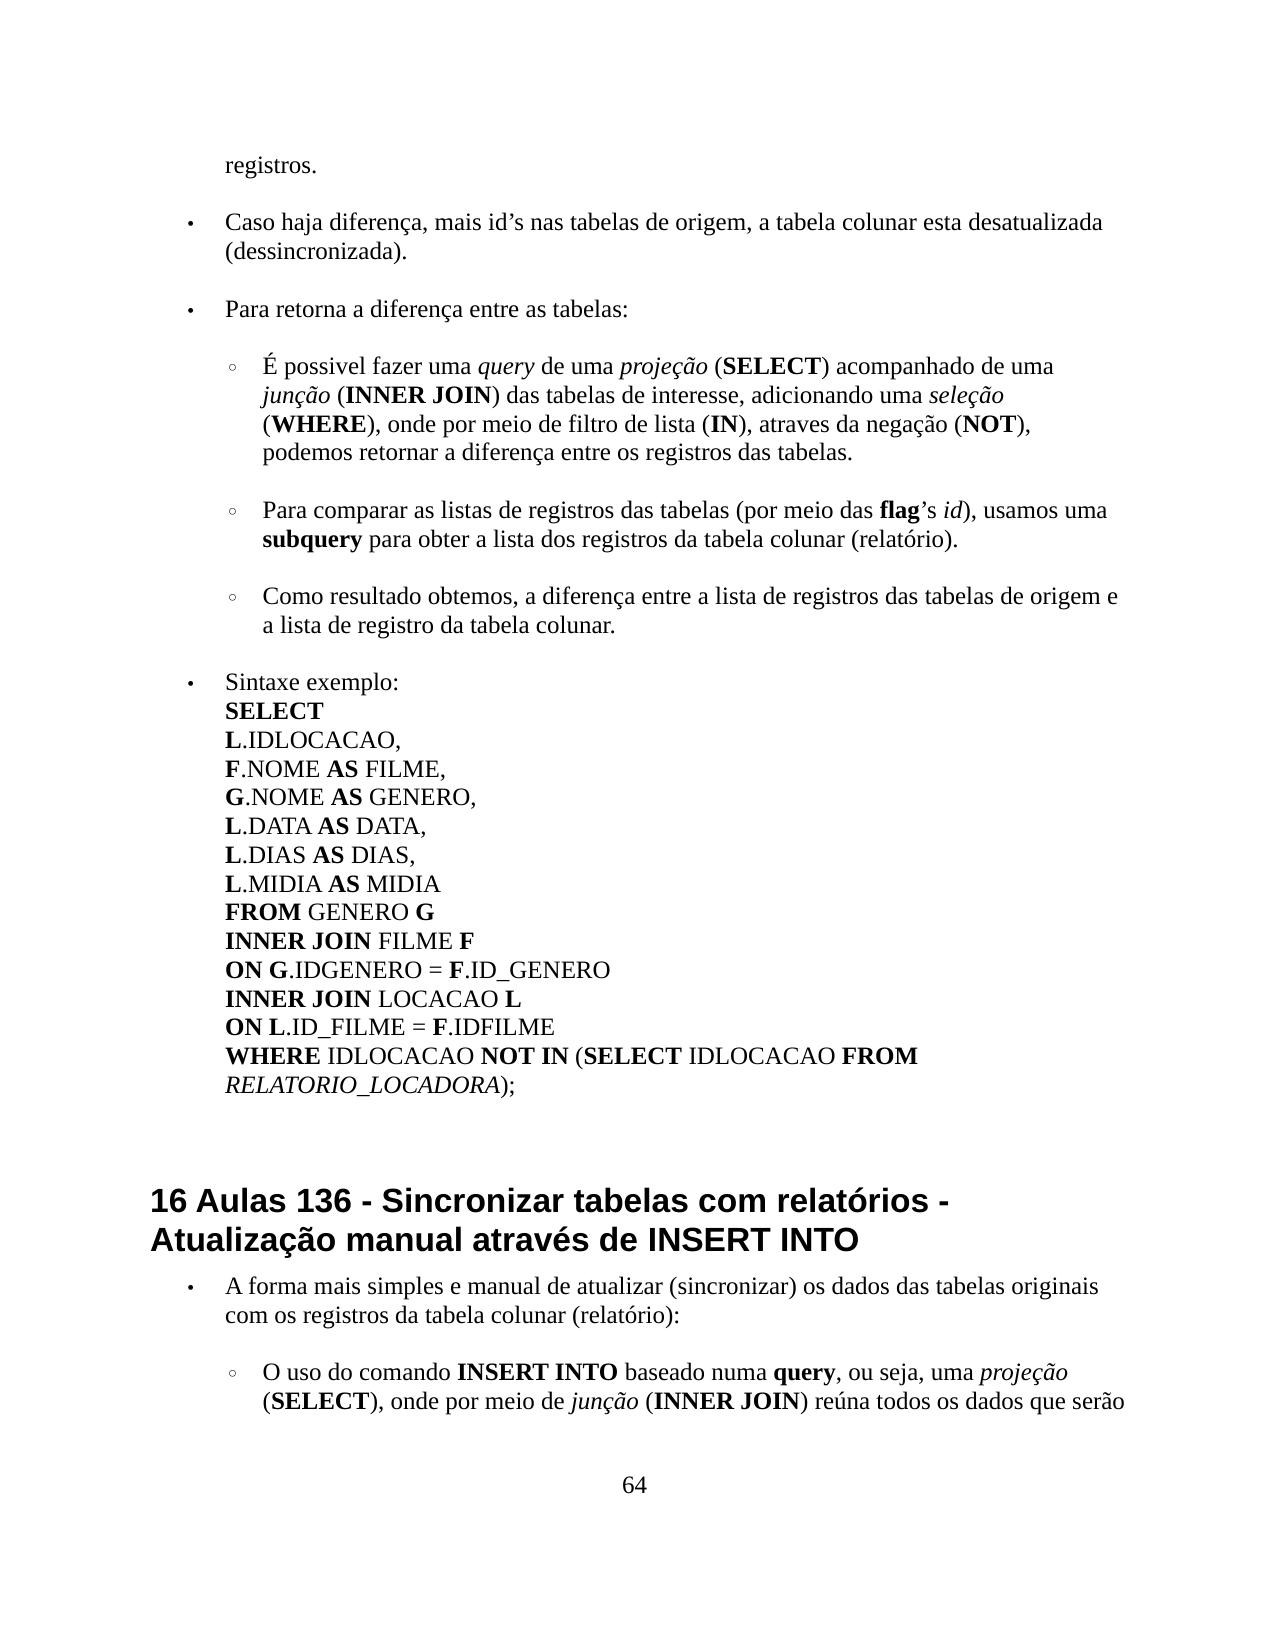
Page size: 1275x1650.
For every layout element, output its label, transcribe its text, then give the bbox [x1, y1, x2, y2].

list Sintaxe exemplo: SELECT L.IDLOCACAO, F.NOME AS FILME, G.NOME AS GENERO, L.DATA AS DATA, L.DIAS AS DIAS, L.MIDIA AS MIDIA FROM GENERO G INNER JOIN FILME F ON G.IDGENERO = F.ID_GENERO INNER JOIN LOCACAO L ON L.ID_FILME = F.IDFILME WHERE IDLOCACAO NOT IN (SELECT IDLOCACAO FROM RELATORIO_LOCADORA); [187, 667, 1125, 1127]
list Como resultado obtemos, a diferença entre a lista de registros das tabelas de origem e a lista de registro da tabela colunar. [225, 581, 1125, 667]
list É possivel fazer uma query de uma projeção (SELECT) acompanhado de uma junção (INNER JOIN) das tabelas de interesse, adicionando uma seleção (WHERE), onde por meio de filtro de lista (IN), atraves da negação (NOT), podemos retornar a diferença entre os registros das tabelas. [225, 351, 1125, 495]
list Para retorna a diferença entre as tabelas: [187, 294, 1125, 351]
list registros. [187, 150, 1125, 207]
list O uso do comando INSERT INTO baseado numa query, ou seja, uma projeção (SELECT), onde por meio de junção (INNER JOIN) reúna todos os dados que serão [225, 1357, 1125, 1415]
list A forma mais simples e manual de atualizar (sincronizar) os dados das tabelas originais com os registros da tabela colunar (relatório): [187, 1271, 1125, 1357]
list Para comparar as listas de registros das tabelas (por meio das flag’s id), usamos uma subquery para obter a lista dos registros da tabela colunar (relatório). [225, 495, 1125, 581]
list Caso haja diferença, mais id’s nas tabelas de origem, a tabela colunar esta desatualizada (dessincronizada). [187, 207, 1125, 294]
subtitle 16 Aulas 136 - Sincronizar tabelas com relatórios - Atualização manual através de INSERT INTO [150, 1181, 1125, 1258]
